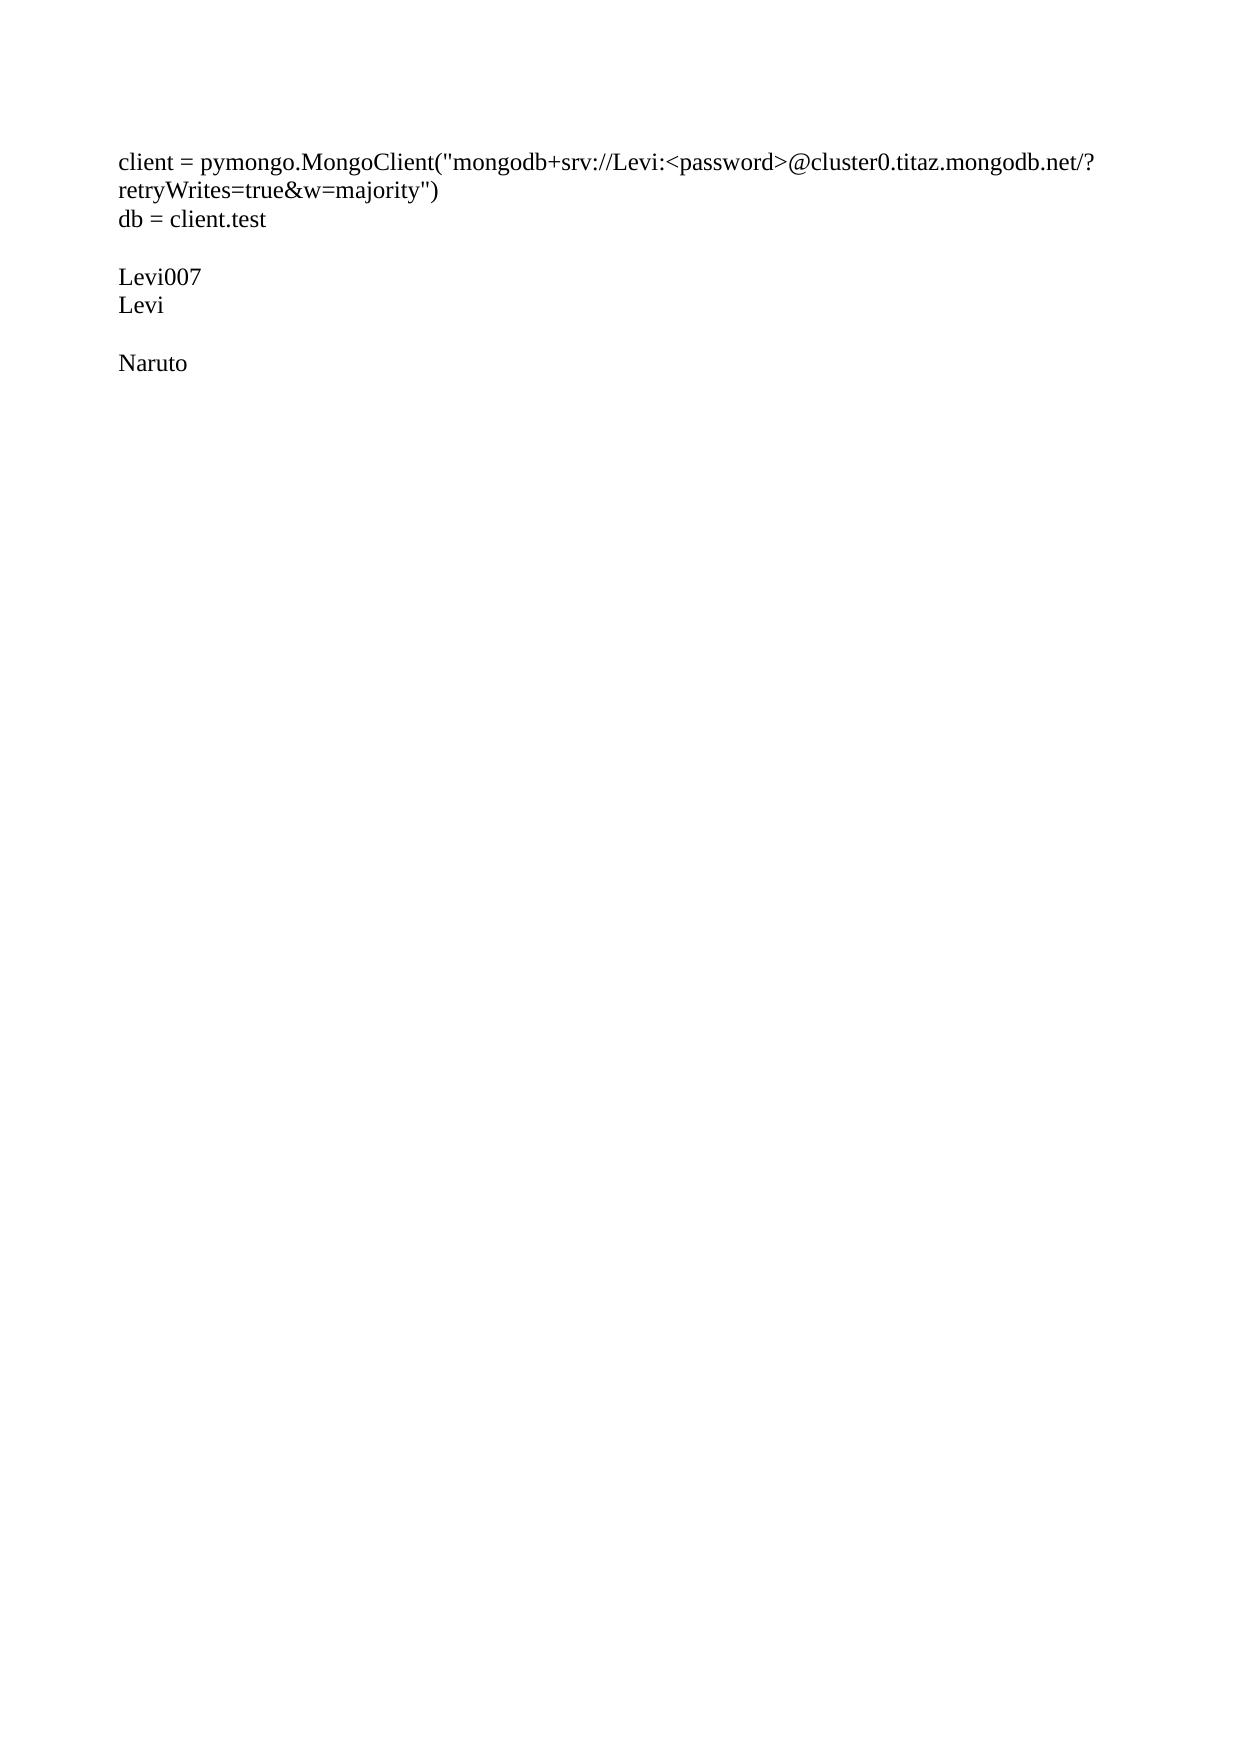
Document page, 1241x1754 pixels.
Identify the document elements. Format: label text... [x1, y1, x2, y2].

text Naruto [118, 348, 1122, 377]
text Levi [118, 291, 1122, 319]
text db = client.test [118, 204, 1122, 233]
text client = pymongo.MongoClient("mongodb+srv://Levi:<password>@cluster0.titaz.mongodb.net/?retryWrites=true&w=majority") [118, 147, 1122, 204]
text Levi007 [118, 262, 1122, 291]
